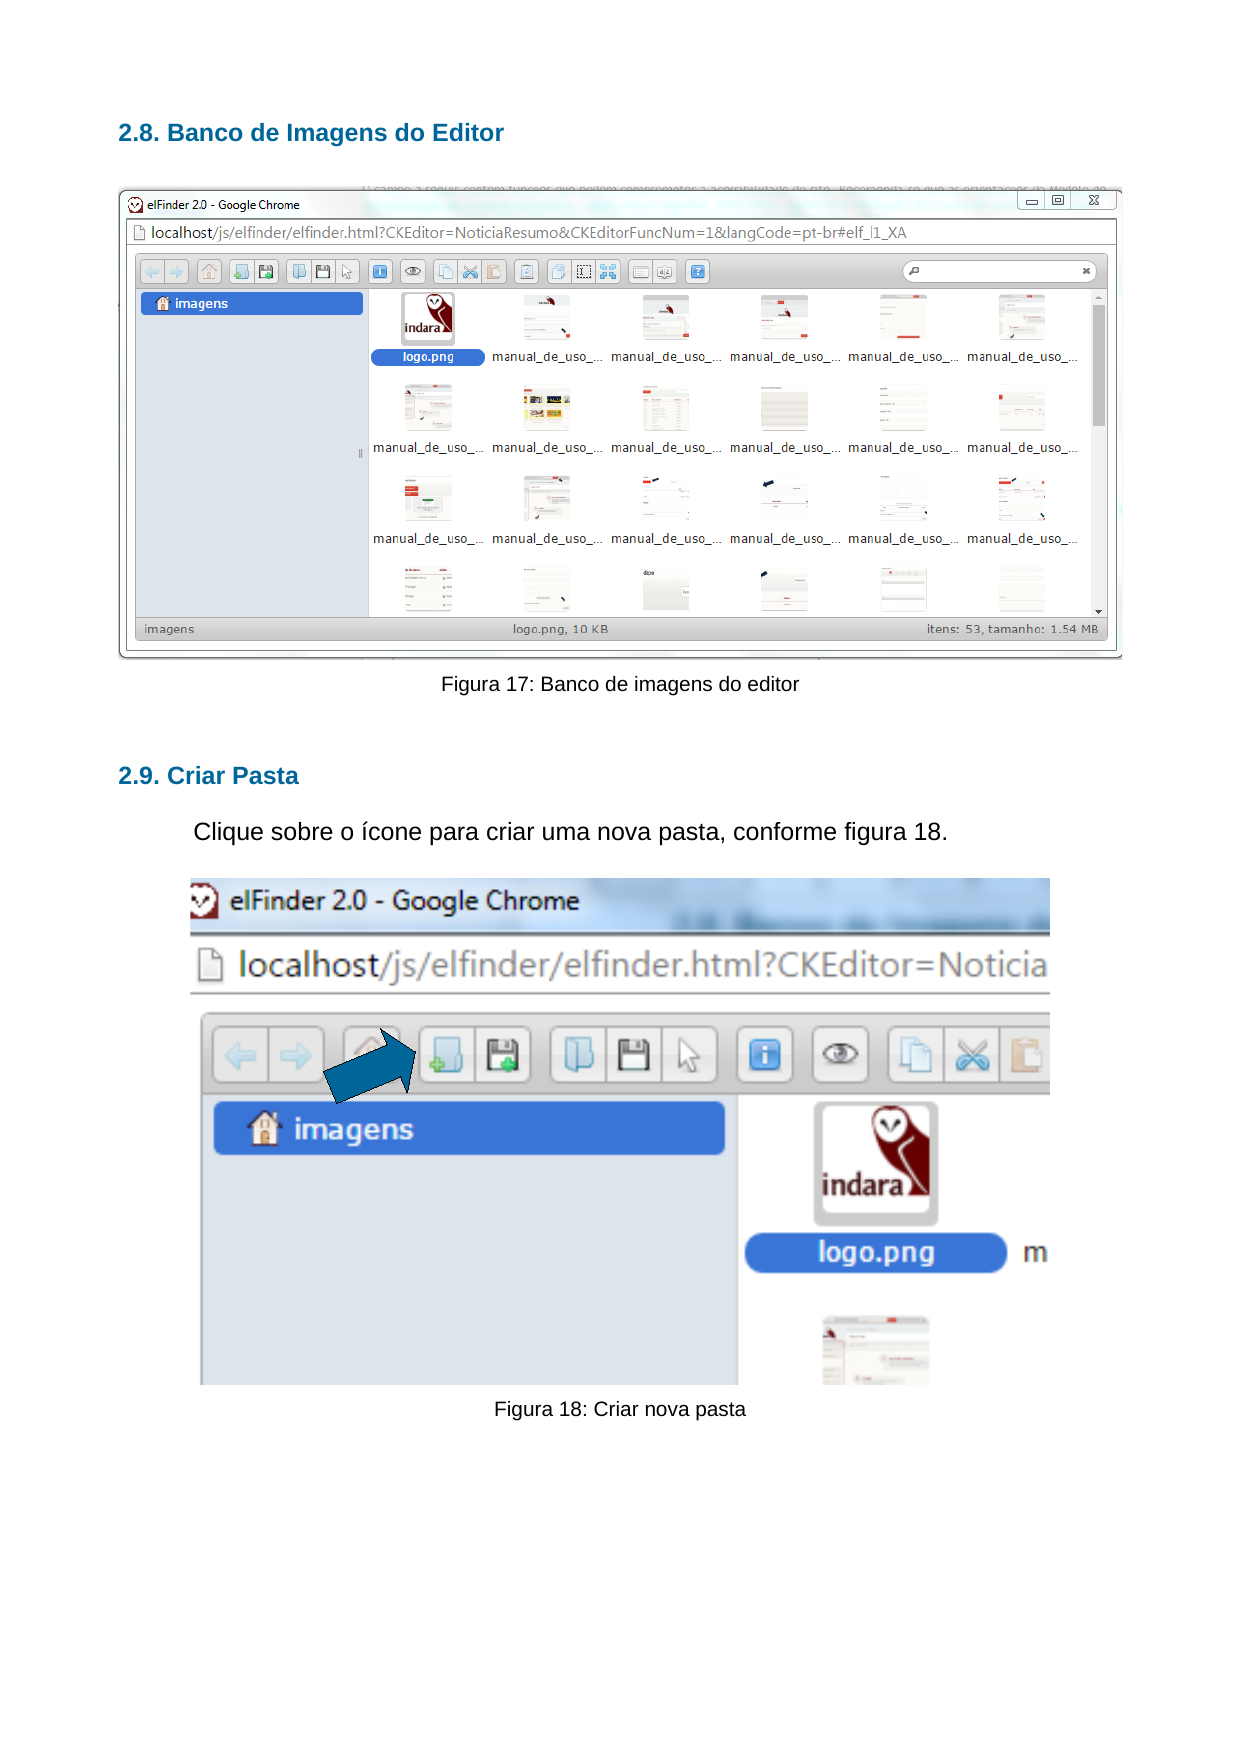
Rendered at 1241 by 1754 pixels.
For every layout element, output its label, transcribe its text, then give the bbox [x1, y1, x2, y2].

subtitle Criar Pasta [118, 761, 1122, 789]
text Figura 17: Banco de imagens do editor [118, 660, 1122, 696]
subtitle Banco de Imagens do Editor [118, 118, 1122, 147]
picture [190, 878, 1050, 1385]
picture [118, 186, 1123, 660]
text Clique sobre o ícone para criar uma nova pasta, conforme figura 18. [118, 816, 1122, 845]
text Figura 18: Criar nova pasta [190, 1385, 1050, 1420]
